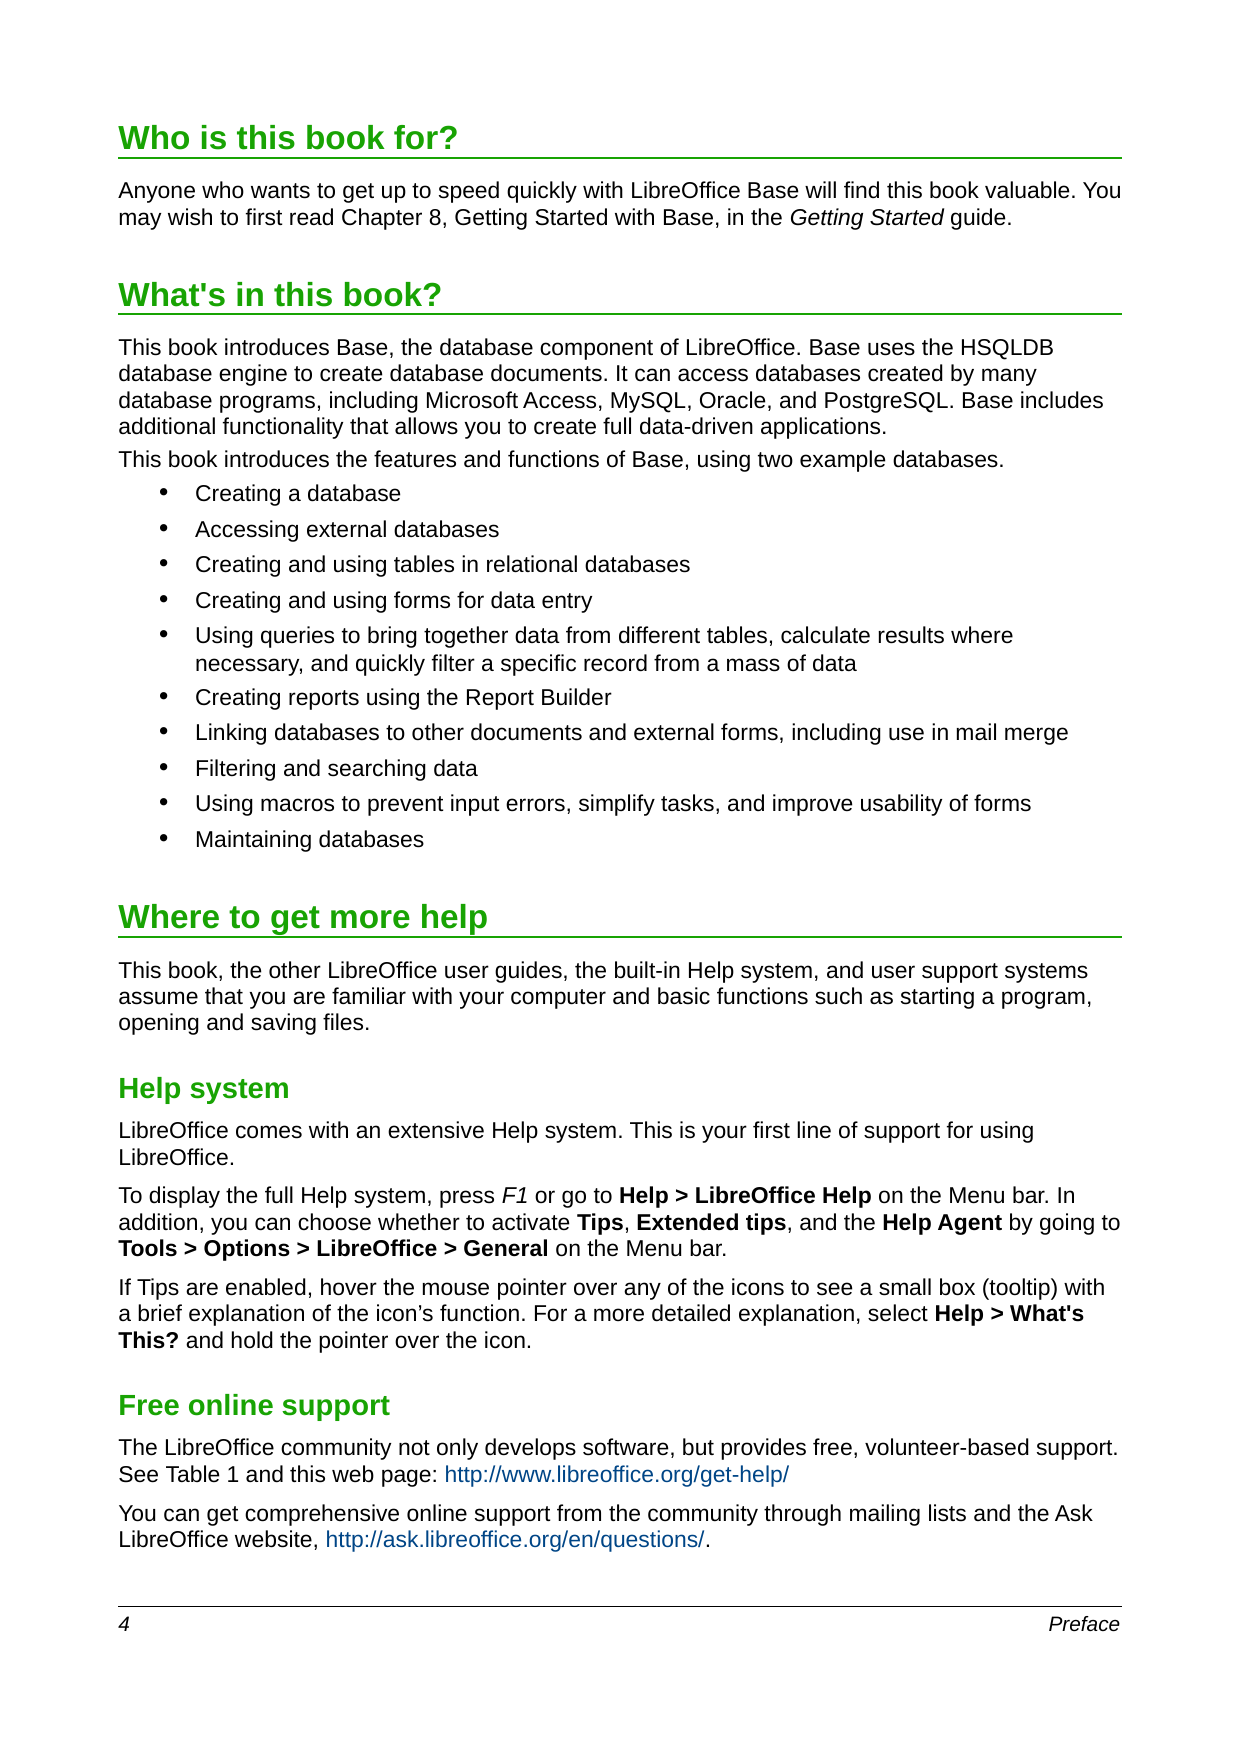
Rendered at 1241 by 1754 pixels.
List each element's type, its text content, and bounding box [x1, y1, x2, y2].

subtitle Where to get more help [118, 897, 1122, 936]
list This book introduces the features and functions of Base, using two example databases. [118, 446, 1122, 472]
list Creating reports using the Report Builder [156, 682, 1122, 711]
list Creating a database [156, 479, 1122, 508]
text Anyone who wants to get up to speed quickly with LibreOffice Base will find this book valuable. You may wish to first read Chapter 8, Getting Started with Base, in the Getting Started guide. [118, 177, 1122, 230]
list Maintaining databases [156, 824, 1122, 853]
subtitle Who is this book for? [118, 118, 1122, 157]
text To display the full Help system, press F1 or go to Help > LibreOffice Help on the Menu bar. In addition, you can choose whether to activate Tips, Extended tips, and the Help Agent by going to Tools > Options > LibreOffice > General on the Menu bar. [118, 1182, 1122, 1261]
list Using queries to bring together data from different tables, calculate results where necessary, and quickly filter a specific record from a mass of data [156, 620, 1122, 676]
text LibreOffice comes with an extensive Help system. This is your first line of support for using LibreOffice. [118, 1117, 1122, 1170]
text The LibreOffice community not only develops software, but provides free, volunteer-based support. See Table 1 and this web page: http://www.libreoffice.org/get-help/ [118, 1434, 1122, 1487]
text This book, the other LibreOffice user guides, the built-in Help system, and user support systems assume that you are familiar with your computer and basic functions such as starting a program, opening and saving files. [118, 957, 1122, 1036]
list Accessing external databases [156, 514, 1122, 543]
list Filtering and searching data [156, 753, 1122, 782]
list Linking databases to other documents and external forms, including use in mail merge [156, 717, 1122, 747]
list Creating and using tables in relational databases [156, 549, 1122, 579]
subtitle Free online support [118, 1388, 1122, 1422]
text You can get comprehensive online support from the community through mailing lists and the Ask LibreOffice website, http://ask.libreoffice.org/en/questions/. [118, 1499, 1122, 1552]
text If Tips are enabled, hover the mouse pointer over any of the icons to see a small box (tooltip) with a brief explanation of the icon’s function. For a more detailed explanation, select Help > What's This? and hold the pointer over the icon. [118, 1274, 1122, 1353]
subtitle What's in this book? [118, 274, 1122, 313]
list This book introduces Base, the database component of LibreOffice. Base uses the HSQLDB database engine to create database documents. It can access databases created by many database programs, including Microsoft Access, MySQL, Oracle, and PostgreSQL. Base includes additional functionality that allows you to create full data-driven applications. [118, 334, 1122, 439]
list Creating and using forms for data entry [156, 585, 1122, 614]
list Using macros to prevent input errors, simplify tasks, and improve usability of forms [156, 788, 1122, 817]
subtitle Help system [118, 1071, 1122, 1105]
